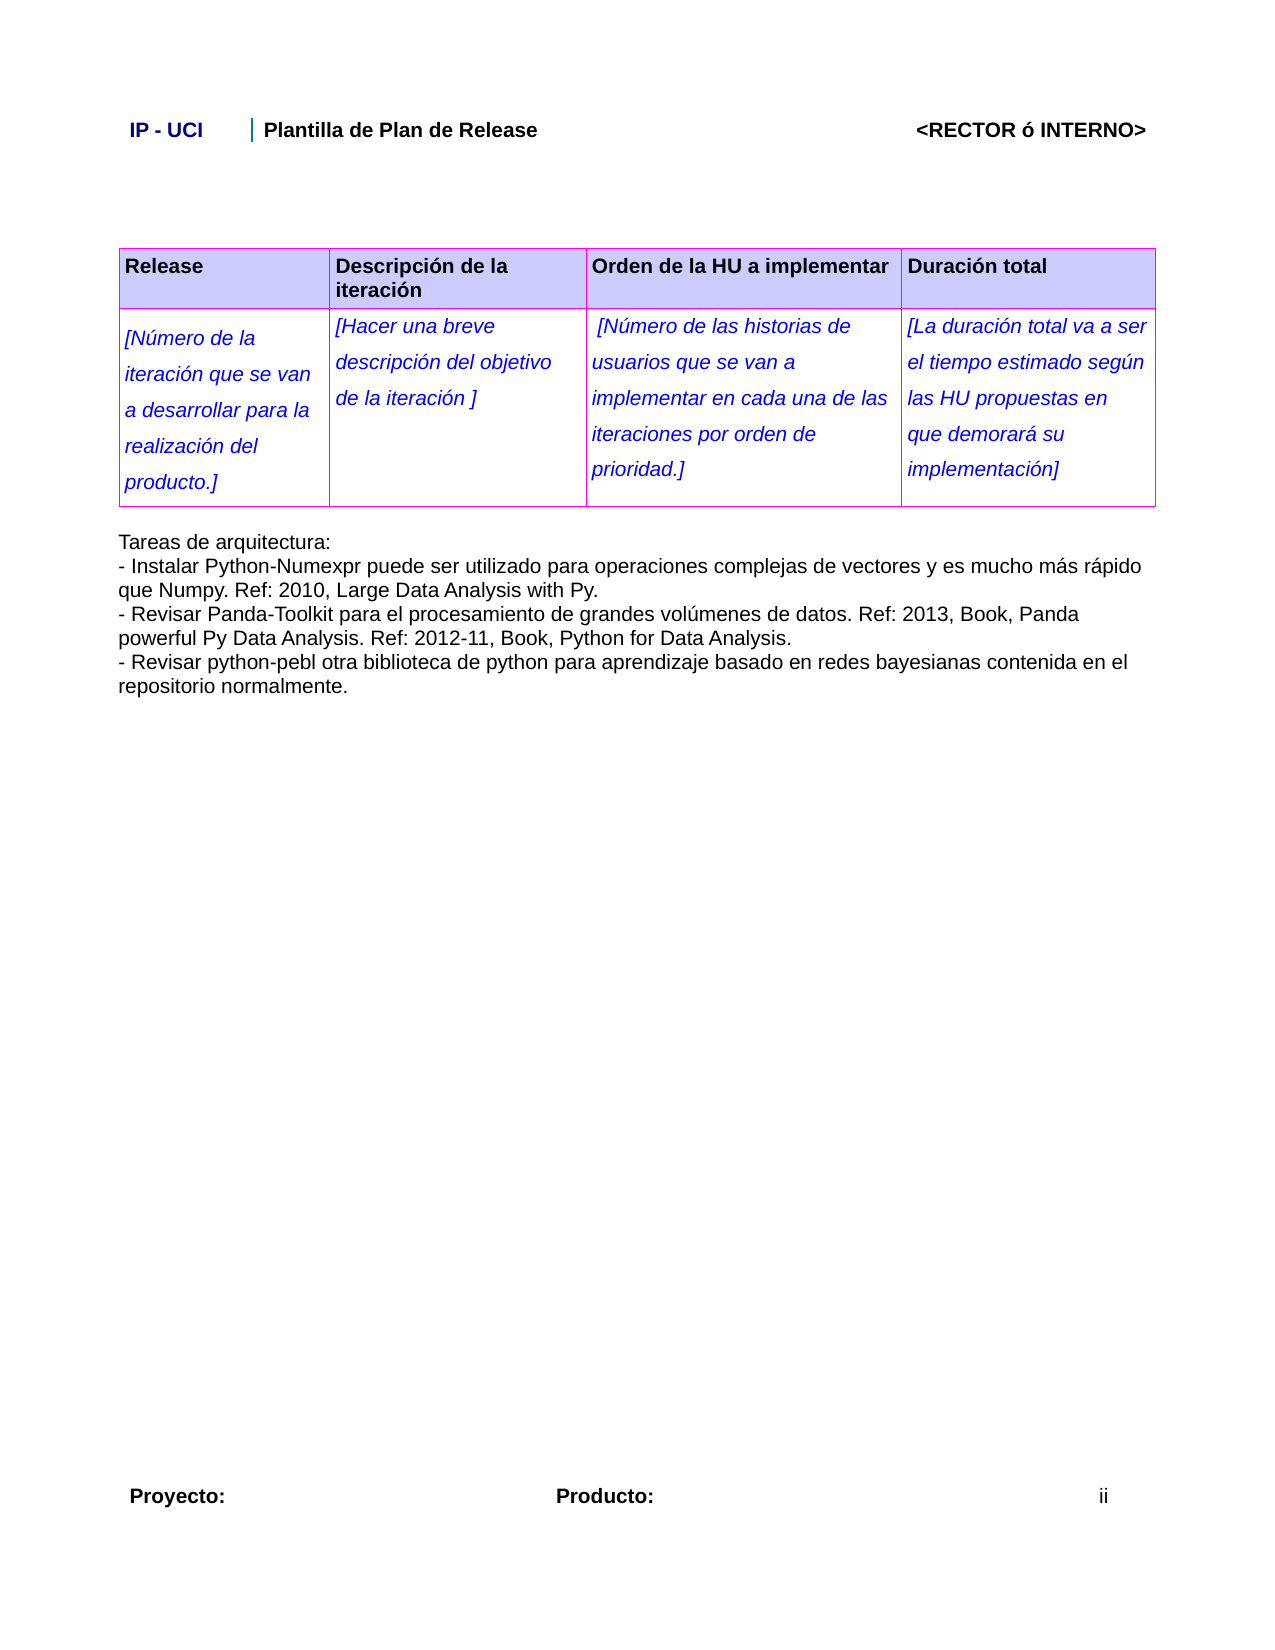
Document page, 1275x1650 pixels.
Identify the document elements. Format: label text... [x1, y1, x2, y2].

table_cell [Número de las historias de usuarios que se van a implementar en cada una de las iteraciones por orden de prioridad.] [587, 309, 901, 506]
text - Revisar python-pebl otra biblioteca de python para aprendizaje basado en redes bayesianas contenida en el repositorio normalmente. [118, 649, 1157, 697]
table_header Duración total [902, 249, 1155, 308]
table_header Orden de la HU a implementar [587, 249, 901, 308]
text - Instalar Python-Numexpr puede ser utilizado para operaciones complejas de vectores y es mucho más rápido que Numpy. Ref: 2010, Large Data Analysis with Py. [118, 554, 1157, 602]
table_cell ‪[Número de la iteración que se van a desarrollar para la realización del producto.] [120, 309, 329, 506]
table_header Release [120, 249, 329, 308]
text - Revisar Panda-Toolkit para el procesamiento de grandes volúmenes de datos. Ref: 2013, Book, Panda powerful Py Data Analysis. Ref: 2012-11, Book, Python for Data Analysis. [118, 602, 1157, 649]
table_cell [Hacer una breve descripción del objetivo de la iteración ] [330, 309, 586, 506]
text Tareas de arquitectura: [118, 530, 1157, 554]
table_cell [La duración total va a ser el tiempo estimado según las HU propuestas en que demorará su implementación] [902, 309, 1155, 506]
table_header Descripción de la iteración [330, 249, 586, 308]
